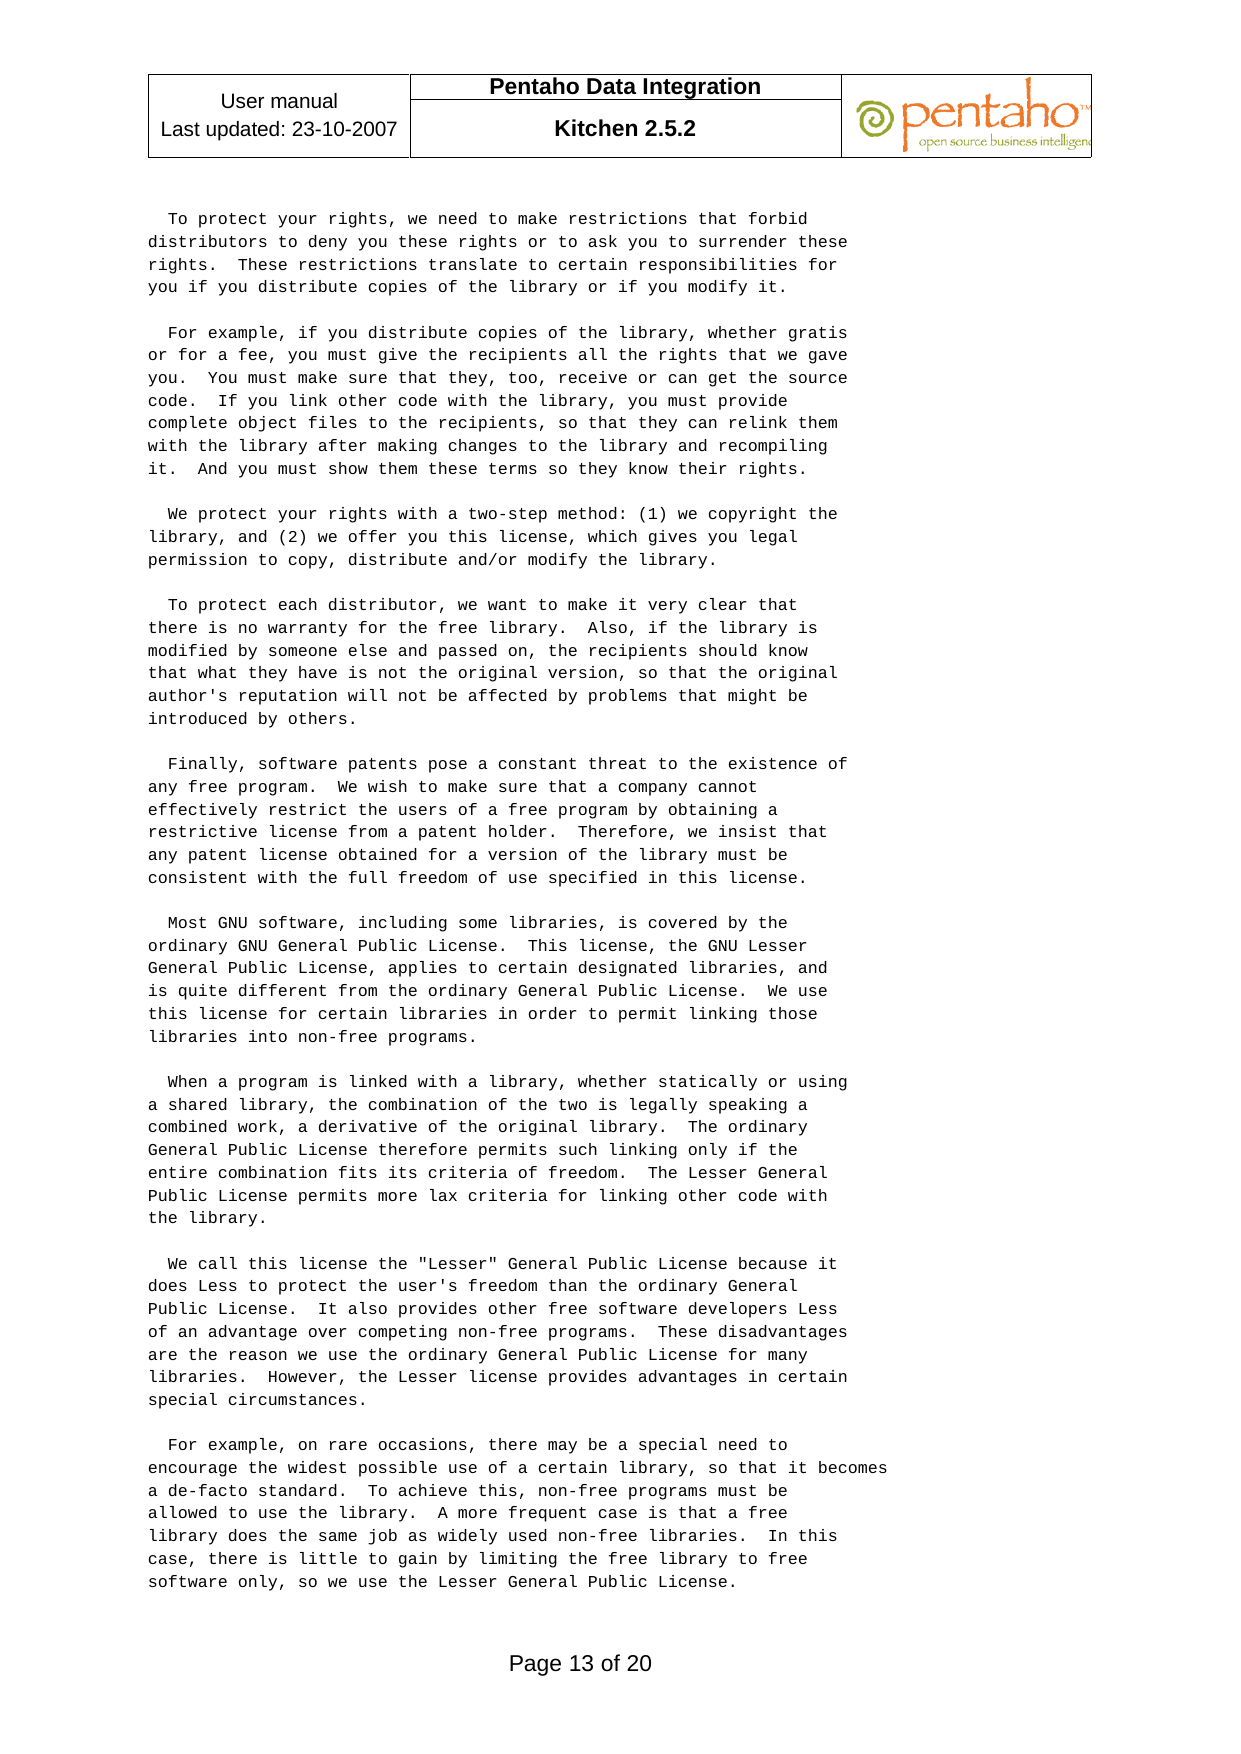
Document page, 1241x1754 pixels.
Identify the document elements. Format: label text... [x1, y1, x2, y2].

text To protect your rights, we need to make restrictions that forbid distributors to deny you these rights or to ask you to surrender these rights. These restrictions translate to certain responsibilities for you if you distribute copies of the library or if you modify it. For example, if you distribute copies of the library, whether gratis or for a fee, you must give the recipients all the rights that we gave you. You must make sure that they, too, receive or can get the source code. If you link other code with the library, you must provide complete object files to the recipients, so that they can relink them with the library after making changes to the library and recompiling it. And you must show them these terms so they know their rights. We protect your rights with a two-step method: (1) we copyright the library, and (2) we offer you this license, which gives you legal permission to copy, distribute and/or modify the library. To protect each distributor, we want to make it very clear that there is no warranty for the free library. Also, if the library is modified by someone else and passed on, the recipients should know that what they have is not the original version, so that the original author's reputation will not be affected by problems that might be introduced by others. Finally, software patents pose a constant threat to the existence of any free program. We wish to make sure that a company cannot effectively restrict the users of a free program by obtaining a restrictive license from a patent holder. Therefore, we insist that any patent license obtained for a version of the library must be consistent with the full freedom of use specified in this license. Most GNU software, including some libraries, is covered by the ordinary GNU General Public License. This license, the GNU Lesser General Public License, applies to certain designated libraries, and is quite different from the ordinary General Public License. We use this license for certain libraries in order to permit linking those libraries into non-free programs. When a program is linked with a library, whether statically or using a shared library, the combination of the two is legally speaking a combined work, a derivative of the original library. The ordinary General Public License therefore permits such linking only if the entire combination fits its criteria of freedom. The Lesser General Public License permits more lax criteria for linking other code with the library. We call this license the "Lesser" General Public License because it does Less to protect the user's freedom than the ordinary General Public License. It also provides other free software developers Less of an advantage over competing non-free programs. These disadvantages are the reason we use the ordinary General Public License for many libraries. However, the Lesser license provides advantages in certain special circumstances. For example, on rare occasions, there may be a special need to encourage the widest possible use of a certain library, so that it becomes a de-facto standard. To achieve this, non-free programs must be allowed to use the library. A more frequent case is that a free library does the same job as widely used non-free libraries. In this case, there is little to gain by limiting the free library to free software only, so we use the Lesser General Public License. [148, 188, 1092, 1592]
